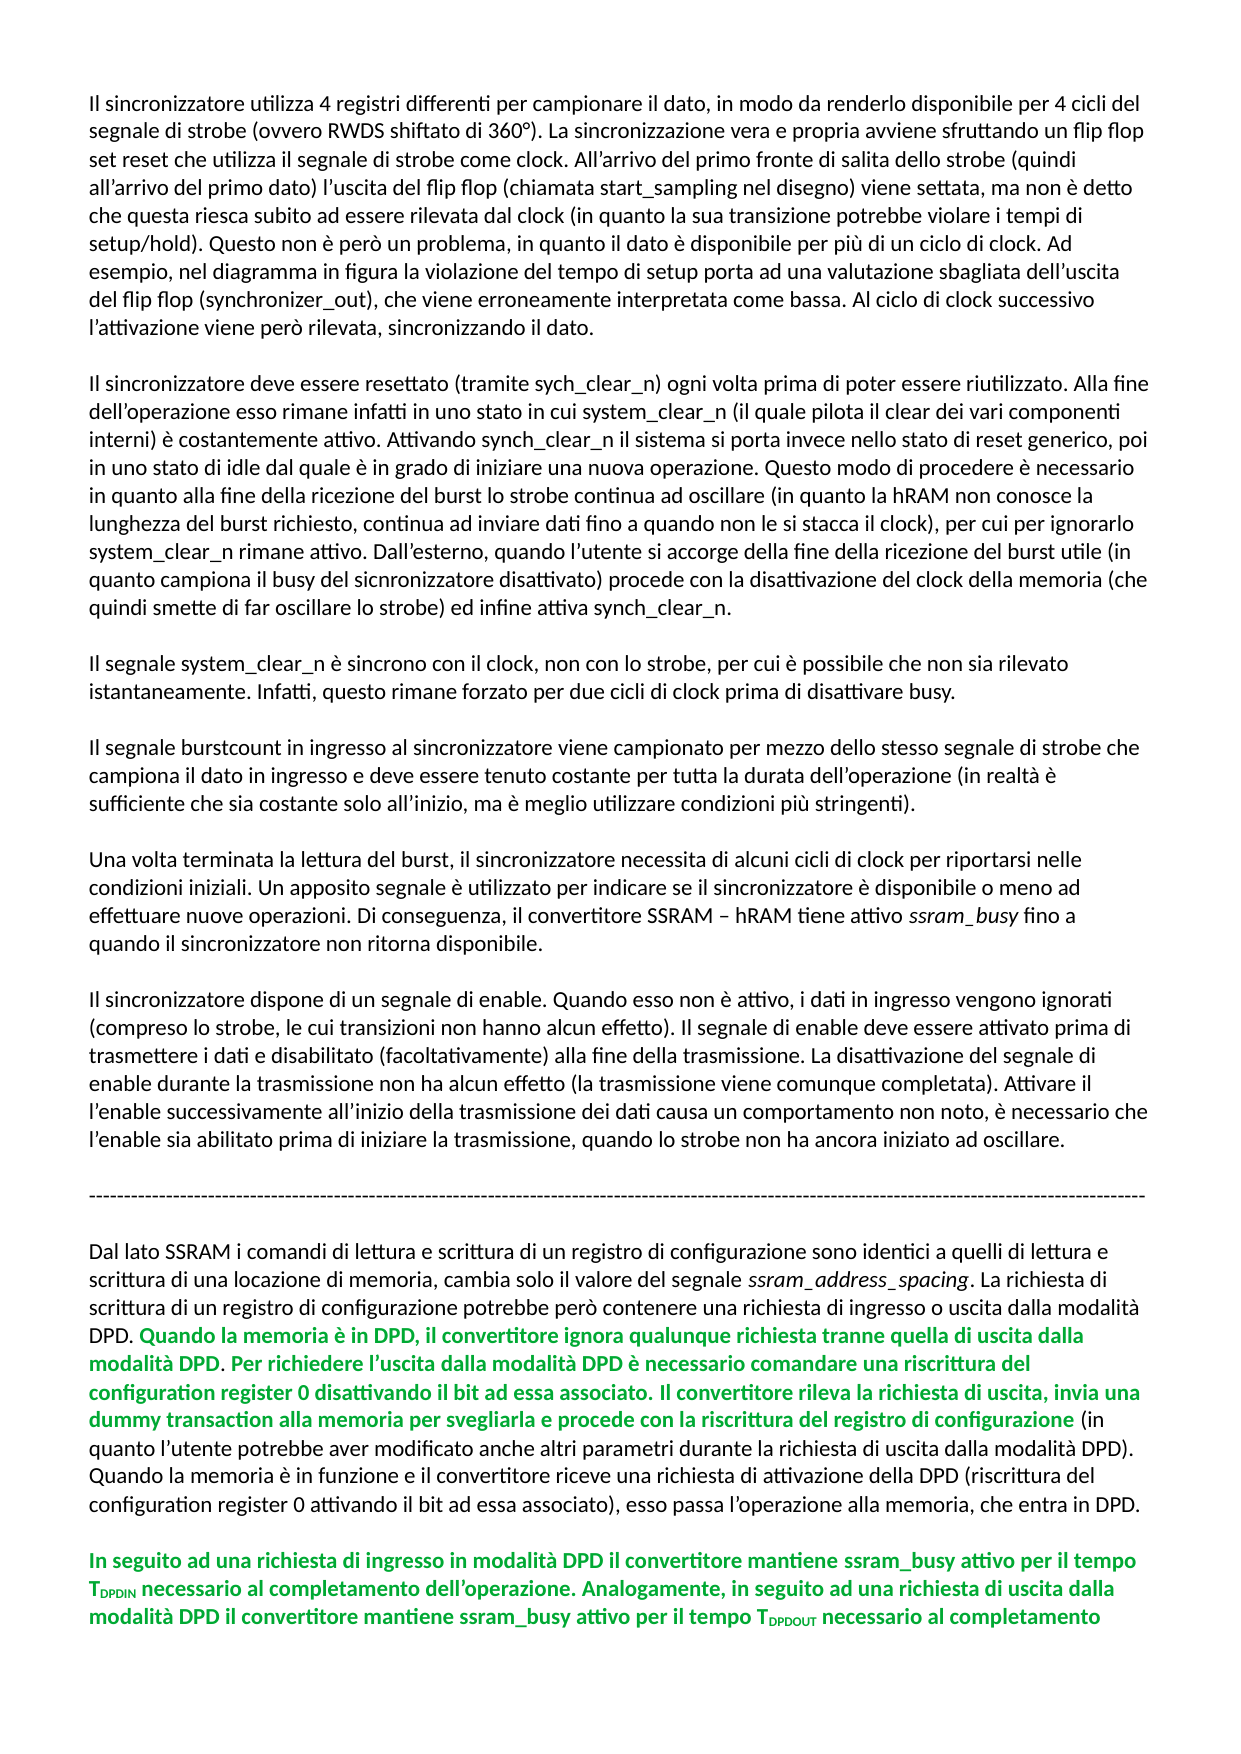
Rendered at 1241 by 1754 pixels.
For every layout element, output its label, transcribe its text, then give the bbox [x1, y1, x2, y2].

text Una volta terminata la lettura del burst, il sincronizzatore necessita di alcuni cicli di clock per riportarsi nelle condizioni iniziali. Un apposito segnale è utilizzato per indicare se il sincronizzatore è disponibile o meno ad effettuare nuove operazioni. Di conseguenza, il convertitore SSRAM – hRAM tiene attivo ssram_busy fino a quando il sincronizzatore non ritorna disponibile. [89, 845, 1152, 957]
text Il segnale burstcount in ingresso al sincronizzatore viene campionato per mezzo dello stesso segnale di strobe che campiona il dato in ingresso e deve essere tenuto costante per tutta la durata dell’operazione (in realtà è sufficiente che sia costante solo all’inizio, ma è meglio utilizzare condizioni più stringenti). [89, 733, 1152, 817]
text Il sincronizzatore deve essere resettato (tramite sych_clear_n) ogni volta prima di poter essere riutilizzato. Alla fine dell’operazione esso rimane infatti in uno stato in cui system_clear_n (il quale pilota il clear dei vari componenti interni) è costantemente attivo. Attivando synch_clear_n il sistema si porta invece nello stato di reset generico, poi in uno stato di idle dal quale è in grado di iniziare una nuova operazione. Questo modo di procedere è necessario in quanto alla fine della ricezione del burst lo strobe continua ad oscillare (in quanto la hRAM non conosce la lunghezza del burst richiesto, continua ad inviare dati fino a quando non le si stacca il clock), per cui per ignorarlo system_clear_n rimane attivo. Dall’esterno, quando l’utente si accorge della fine della ricezione del burst utile (in quanto campiona il busy del sicnronizzatore disattivato) procede con la disattivazione del clock della memoria (che quindi smette di far oscillare lo strobe) ed infine attiva synch_clear_n. [89, 369, 1152, 621]
text Il sincronizzatore utilizza 4 registri differenti per campionare il dato, in modo da renderlo disponibile per 4 cicli del segnale di strobe (ovvero RWDS shiftato di 360°). La sincronizzazione vera e propria avviene sfruttando un flip flop set reset che utilizza il segnale di strobe come clock. All’arrivo del primo fronte di salita dello strobe (quindi all’arrivo del primo dato) l’uscita del flip flop (chiamata start_sampling nel disegno) viene settata, ma non è detto che questa riesca subito ad essere rilevata dal clock (in quanto la sua transizione potrebbe violare i tempi di setup/hold). Questo non è però un problema, in quanto il dato è disponibile per più di un ciclo di clock. Ad esempio, nel diagramma in figura la violazione del tempo di setup porta ad una valutazione sbagliata dell’uscita del flip flop (synchronizer_out), che viene erroneamente interpretata come bassa. Al ciclo di clock successivo l’attivazione viene però rilevata, sincronizzando il dato. [89, 89, 1152, 341]
text Il segnale system_clear_n è sincrono con il clock, non con lo strobe, per cui è possibile che non sia rilevato istantaneamente. Infatti, questo rimane forzato per due cicli di clock prima di disattivare busy. [89, 649, 1152, 705]
text Il sincronizzatore dispone di un segnale di enable. Quando esso non è attivo, i dati in ingresso vengono ignorati (compreso lo strobe, le cui transizioni non hanno alcun effetto). Il segnale di enable deve essere attivato prima di trasmettere i dati e disabilitato (facoltativamente) alla fine della trasmissione. La disattivazione del segnale di enable durante la trasmissione non ha alcun effetto (la trasmissione viene comunque completata). Attivare il l’enable successivamente all’inizio della trasmissione dei dati causa un comportamento non noto, è necessario che l’enable sia abilitato prima di iniziare la trasmissione, quando lo strobe non ha ancora iniziato ad oscillare. [89, 985, 1152, 1153]
text ------------------------------------------------------------------------------------------------------------------------------------------------------- [89, 1181, 1152, 1209]
text Dal lato SSRAM i comandi di lettura e scrittura di un registro di configurazione sono identici a quelli di lettura e scrittura di una locazione di memoria, cambia solo il valore del segnale ssram_address_spacing. La richiesta di scrittura di un registro di configurazione potrebbe però contenere una richiesta di ingresso o uscita dalla modalità DPD. Quando la memoria è in DPD, il convertitore ignora qualunque richiesta tranne quella di uscita dalla modalità DPD. Per richiedere l’uscita dalla modalità DPD è necessario comandare una riscrittura del configuration register 0 disattivando il bit ad essa associato. Il convertitore rileva la richiesta di uscita, invia una dummy transaction alla memoria per svegliarla e procede con la riscrittura del registro di configurazione (in quanto l’utente potrebbe aver modificato anche altri parametri durante la richiesta di uscita dalla modalità DPD). [89, 1237, 1152, 1462]
text Quando la memoria è in funzione e il convertitore riceve una richiesta di attivazione della DPD (riscrittura del configuration register 0 attivando il bit ad essa associato), esso passa l’operazione alla memoria, che entra in DPD. [89, 1462, 1152, 1518]
text In seguito ad una richiesta di ingresso in modalità DPD il convertitore mantiene ssram_busy attivo per il tempo TDPDIN necessario al completamento dell’operazione. Analogamente, in seguito ad una richiesta di uscita dalla modalità DPD il convertitore mantiene ssram_busy attivo per il tempo TDPDOUT necessario al completamento [89, 1546, 1152, 1630]
